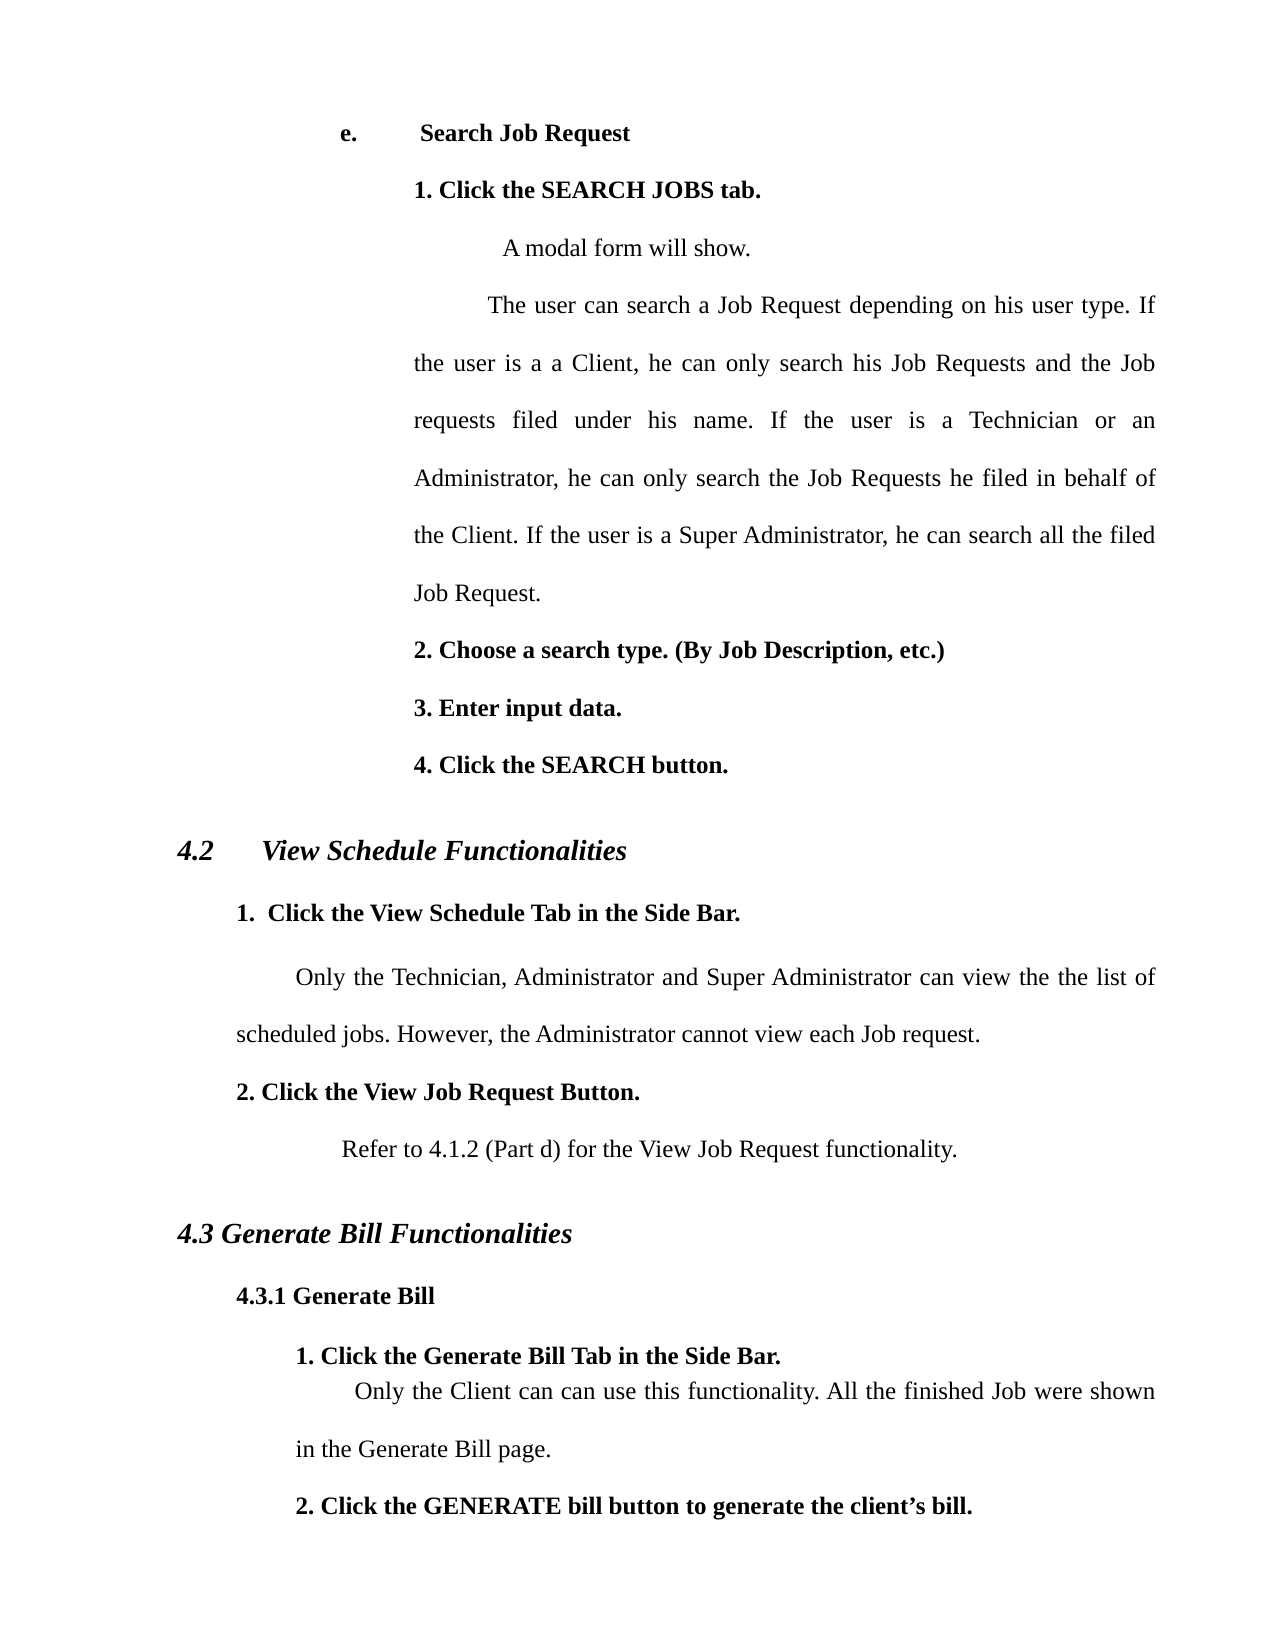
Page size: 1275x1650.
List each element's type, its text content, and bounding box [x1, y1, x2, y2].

text Only the Technician, Administrator and Super Administrator can view the the list of scheduled jobs. However, the Administrator cannot view each Job request. [236, 962, 1157, 1048]
text A modal form will show. [354, 233, 1157, 262]
text Refer to 4.1.2 (Part d) for the View Job Request functionality. [236, 1134, 1157, 1163]
text 1. Click the Generate Bill Tab in the Side Bar. [236, 1341, 1157, 1370]
text 2. Choose a search type. (By Job Description, etc.) [354, 636, 1157, 664]
text 3. Enter input data. [354, 693, 1157, 722]
text 2. Click the View Job Request Button. [236, 1077, 1157, 1105]
subtitle 4.2 View Schedule Functionalities [177, 833, 1157, 867]
text 4.3.1 Generate Bill [236, 1281, 1157, 1310]
text The user can search a Job Request depending on his user type. If the user is a a Client, he can only search his Job Requests and the Job requests filed under his name. If the user is a Technician or an Administrator, he can only search the Job Requests he filed in behalf of the Client. If the user is a Super Administrator, he can search all the filed Job Request. [413, 291, 1157, 607]
subtitle 4.3 Generate Bill Functionalities [177, 1217, 1157, 1250]
text 4. Click the SEARCH button. [118, 751, 1157, 779]
subtitle 1. Click the View Schedule Tab in the Side Bar. [236, 898, 1157, 927]
text Only the Client can can use this functionality. All the finished Job were shown in the Generate Bill page. [295, 1376, 1157, 1463]
text 2. Click the GENERATE bill button to generate the client’s bill. [236, 1491, 1157, 1520]
text e. Search Job Request [118, 118, 1157, 147]
text 1. Click the SEARCH JOBS tab. [354, 176, 1157, 204]
